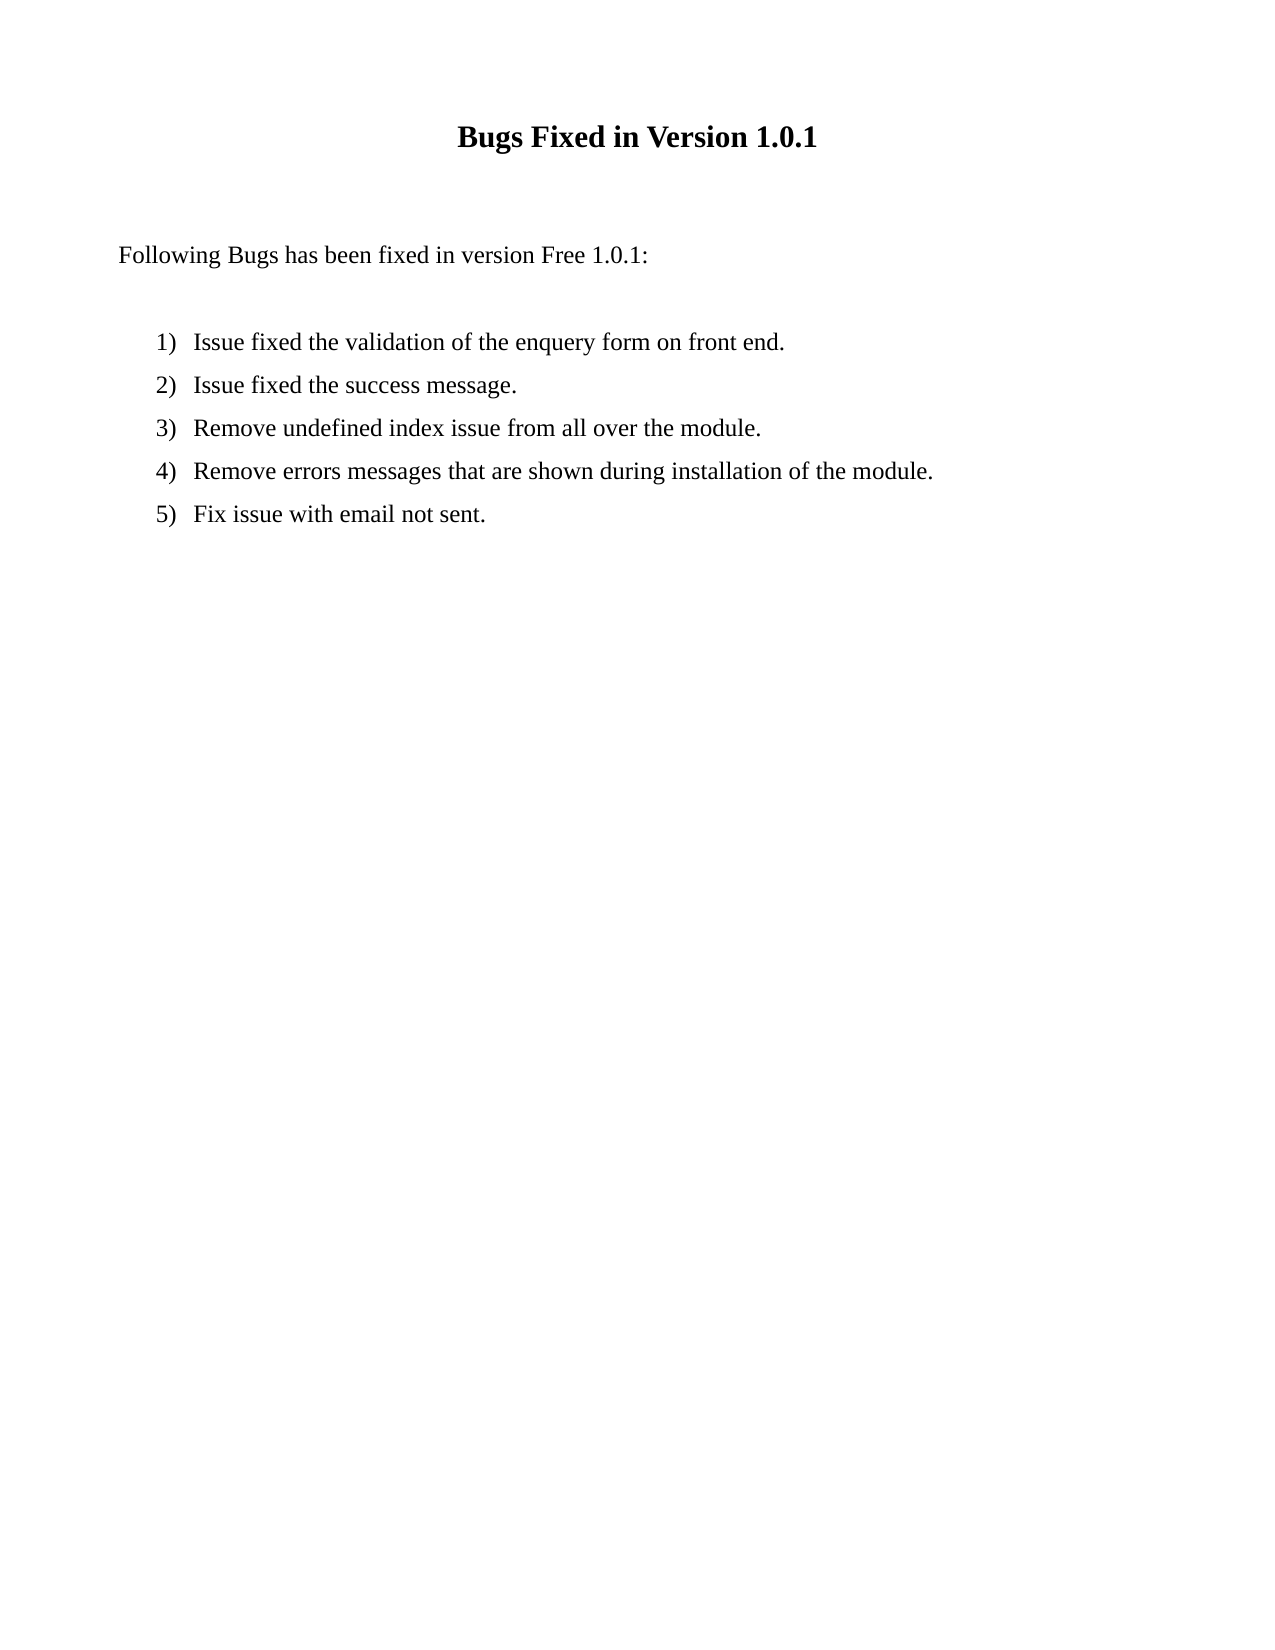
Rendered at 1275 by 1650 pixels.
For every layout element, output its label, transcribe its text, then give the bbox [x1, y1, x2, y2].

list Issue fixed the success message. [156, 370, 1157, 398]
text Bugs Fixed in Version 1.0.1 [118, 118, 1157, 154]
list Fix issue with email not sent. [156, 499, 1157, 528]
list Remove undefined index issue from all over the module. [156, 413, 1157, 442]
list Remove errors messages that are shown during installation of the module. [156, 456, 1157, 485]
list Issue fixed the validation of the enquery form on front end. [156, 327, 1157, 355]
text Following Bugs has been fixed in version Free 1.0.1: [118, 240, 1157, 269]
